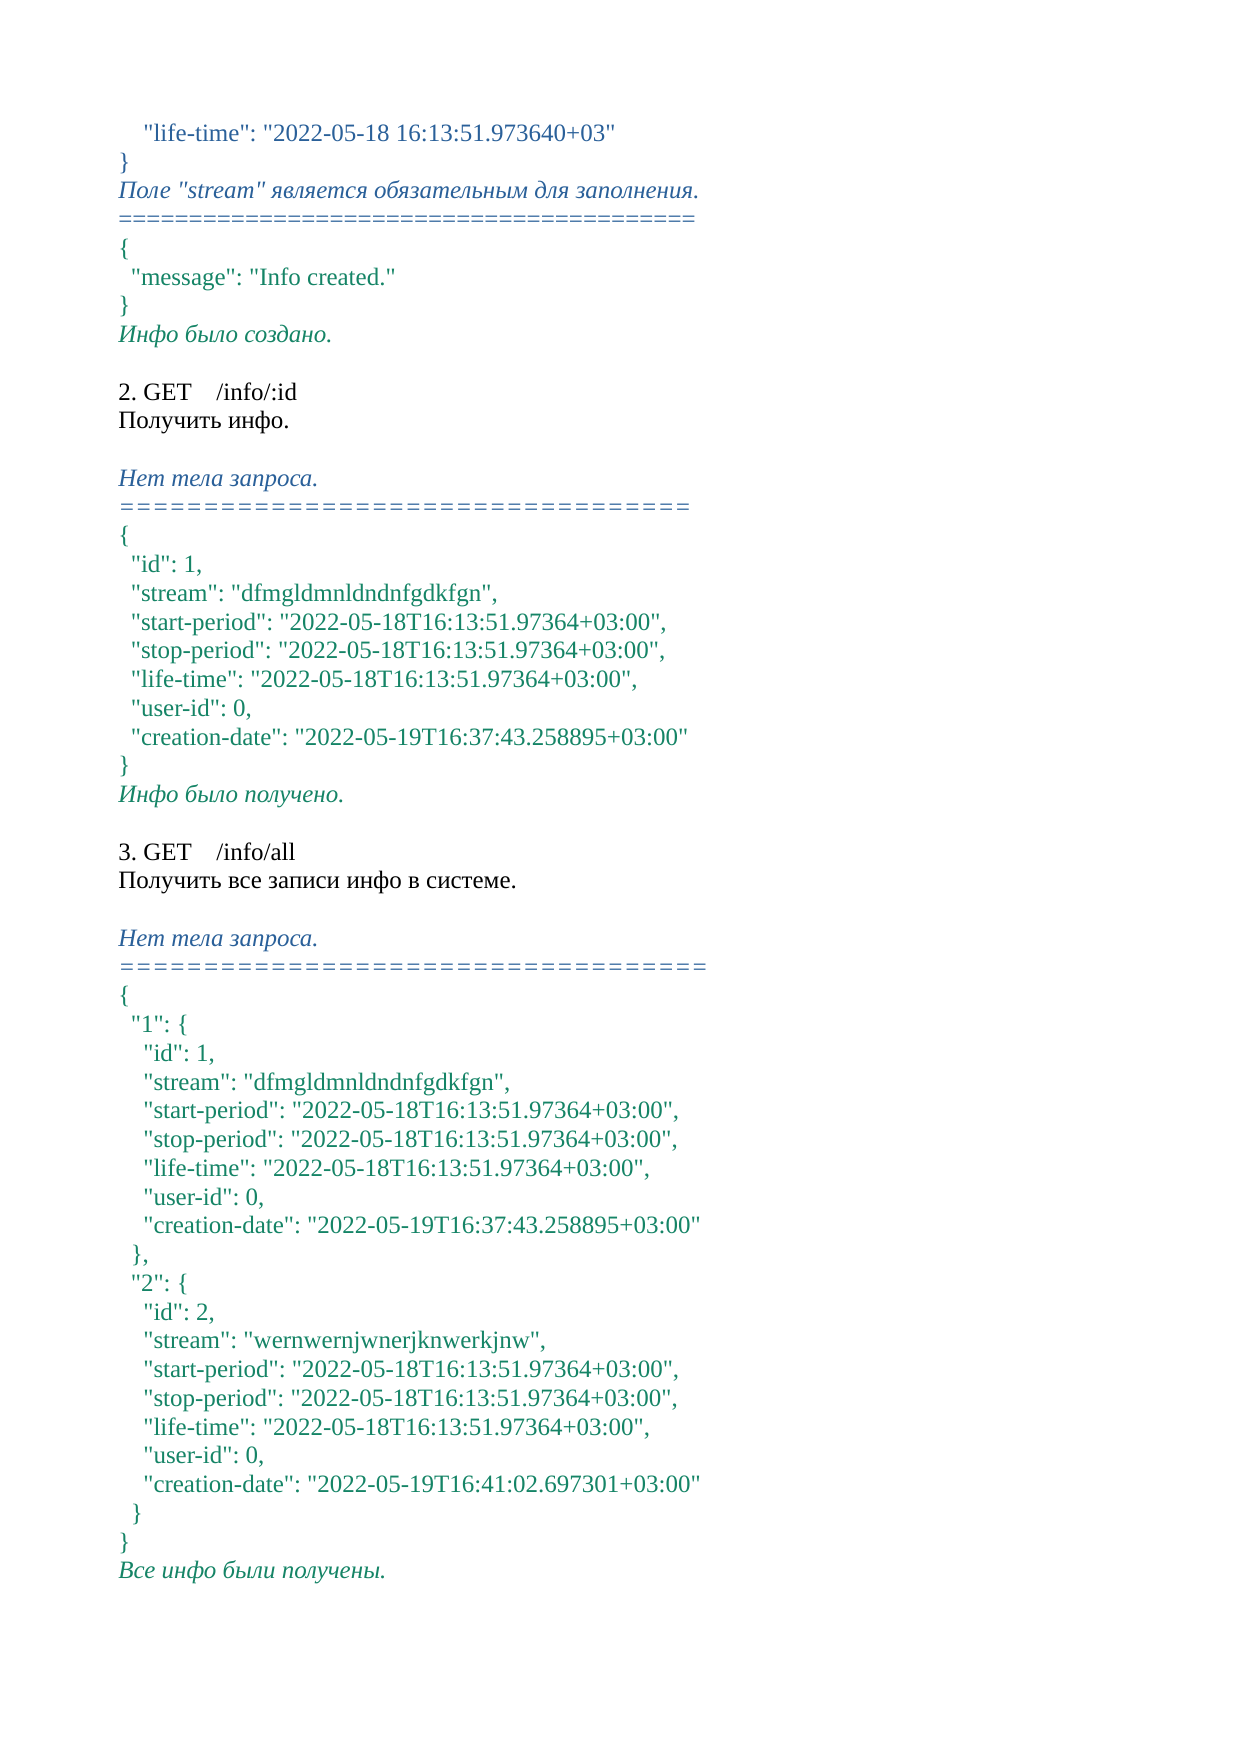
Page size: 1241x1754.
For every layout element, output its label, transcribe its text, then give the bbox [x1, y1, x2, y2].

text Инфо было получено. [118, 779, 1122, 808]
text "start-period": "2022-05-18T16:13:51.97364+03:00", [118, 1096, 1122, 1124]
text Поле "stream" является обязательным для заполнения. [118, 176, 1122, 204]
text "id": 1, [118, 549, 1122, 578]
text "stream": "wernwernjwnerjknwerkjnw", [118, 1326, 1122, 1354]
text Получить инфо. [118, 406, 1122, 434]
text "stop-period": "2022-05-18T16:13:51.97364+03:00", [118, 1383, 1122, 1412]
text { [118, 981, 1122, 1009]
text "stream": "dfmgldmnldndnfgdkfgn", [118, 1067, 1122, 1096]
text "life-time": "2022-05-18T16:13:51.97364+03:00", [118, 1153, 1122, 1182]
text "user-id": 0, [118, 693, 1122, 722]
text } [118, 1498, 1122, 1527]
text Нет тела запроса. [118, 463, 1122, 492]
text "life-time": "2022-05-18T16:13:51.97364+03:00", [118, 664, 1122, 693]
text "2": { [118, 1268, 1122, 1297]
text "id": 1, [118, 1038, 1122, 1067]
text "1": { [118, 1009, 1122, 1038]
text "user-id": 0, [118, 1182, 1122, 1211]
text "stop-period": "2022-05-18T16:13:51.97364+03:00", [118, 1124, 1122, 1153]
text "id": 2, [118, 1297, 1122, 1326]
text "start-period": "2022-05-18T16:13:51.97364+03:00", [118, 607, 1122, 636]
text } [118, 751, 1122, 779]
text "user-id": 0, [118, 1441, 1122, 1469]
text 3. GET /info/all [118, 837, 1122, 866]
text "creation-date": "2022-05-19T16:41:02.697301+03:00" [118, 1469, 1122, 1498]
text Инфо было создано. [118, 319, 1122, 348]
text } [118, 291, 1122, 319]
text } [118, 147, 1122, 176]
text { [118, 233, 1122, 262]
text Нет тела запроса. [118, 923, 1122, 952]
text Все инфо были получены. [118, 1556, 1122, 1584]
text "stop-period": "2022-05-18T16:13:51.97364+03:00", [118, 636, 1122, 664]
text } [118, 1527, 1122, 1556]
text "creation-date": "2022-05-19T16:37:43.258895+03:00" [118, 722, 1122, 751]
text Получить все записи инфо в системе. [118, 866, 1122, 894]
text =================================== [118, 952, 1122, 981]
text "stream": "dfmgldmnldndnfgdkfgn", [118, 578, 1122, 607]
text "start-period": "2022-05-18T16:13:51.97364+03:00", [118, 1354, 1122, 1383]
text "life-time": "2022-05-18 16:13:51.973640+03" [118, 118, 1122, 147]
text "creation-date": "2022-05-19T16:37:43.258895+03:00" [118, 1211, 1122, 1239]
text 2. GET /info/:id [118, 377, 1122, 406]
text { [118, 521, 1122, 549]
text "life-time": "2022-05-18T16:13:51.97364+03:00", [118, 1412, 1122, 1441]
text ================================== [118, 492, 1122, 521]
text ========================================= [118, 204, 1122, 233]
text "message": "Info created." [118, 262, 1122, 291]
text }, [118, 1239, 1122, 1268]
